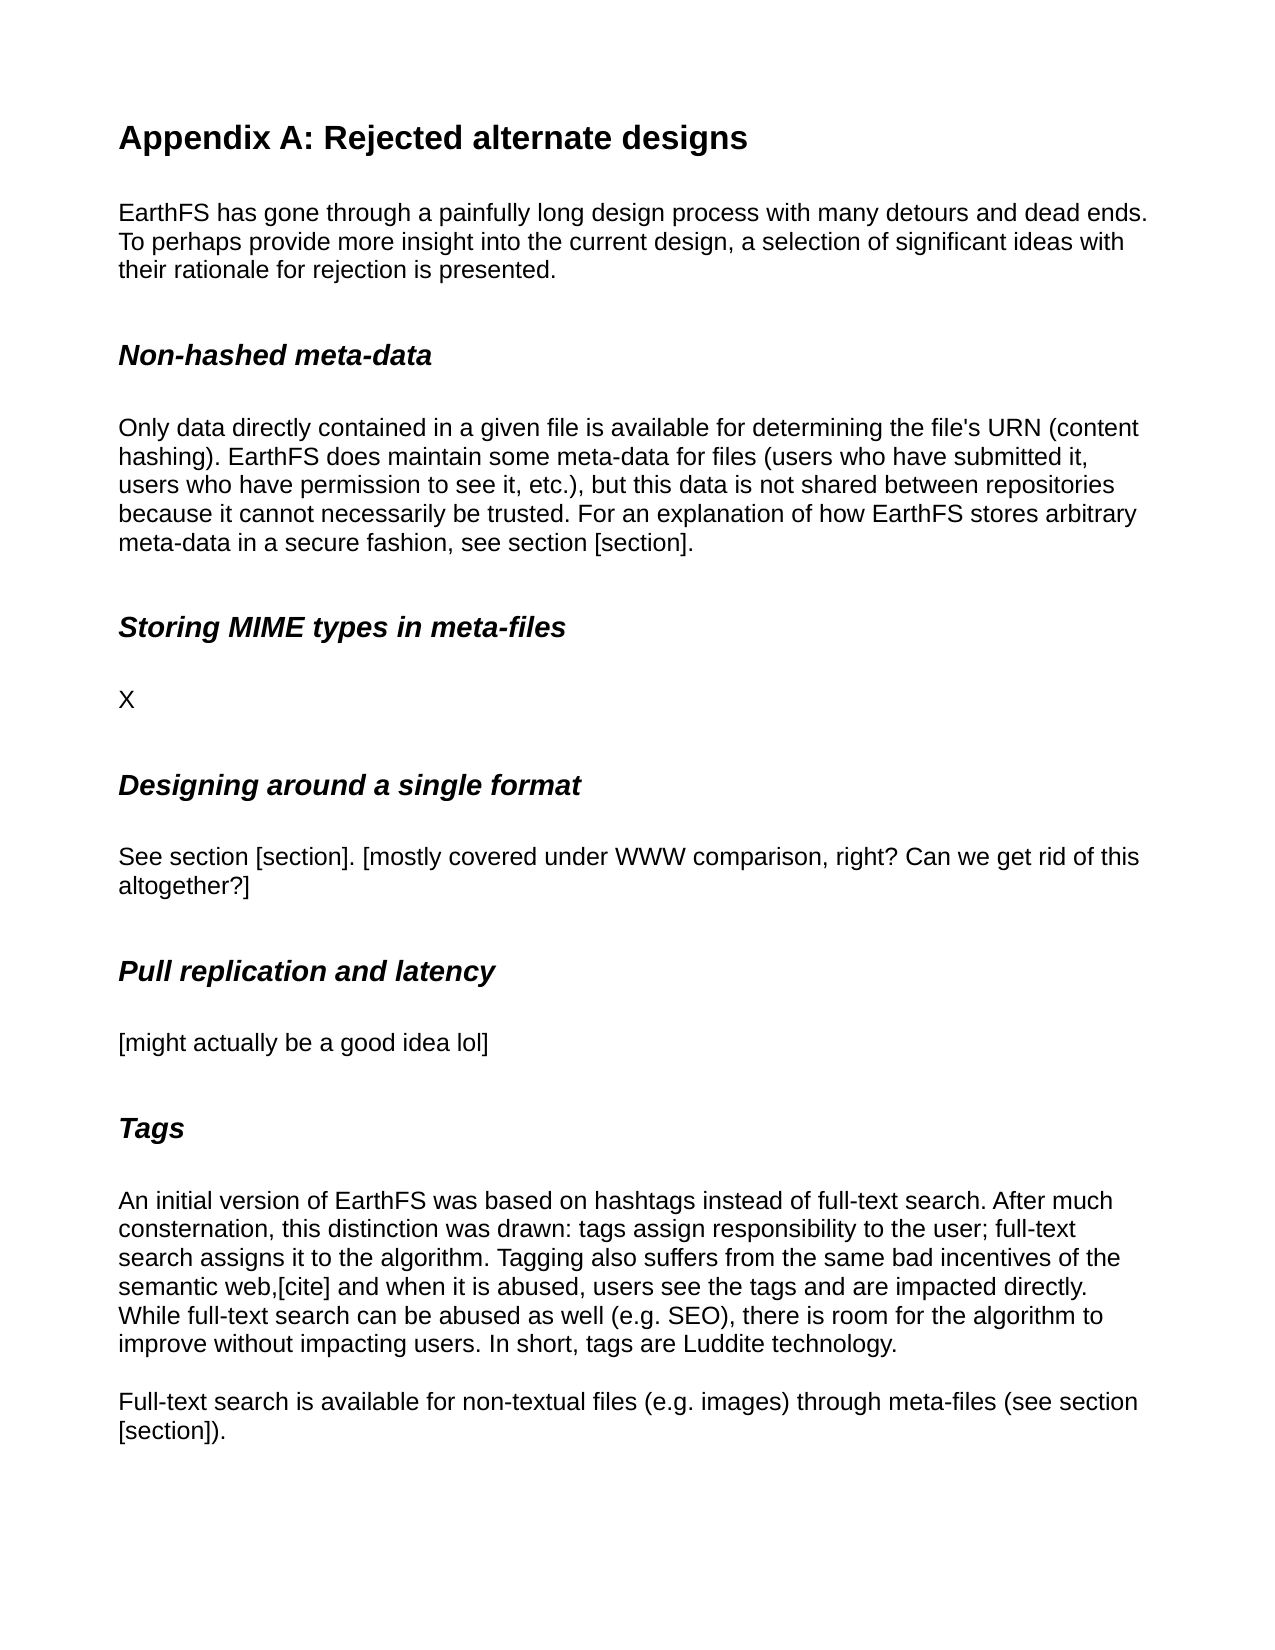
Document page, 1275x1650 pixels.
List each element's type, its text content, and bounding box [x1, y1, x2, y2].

text EarthFS has gone through a painfully long design process with many detours and dead ends. To perhaps provide more insight into the current design, a selection of significant ideas with their rationale for rejection is presented. [118, 198, 1157, 284]
subtitle Storing MIME types in meta-files [118, 610, 1157, 644]
text X [118, 685, 1157, 714]
text Only data directly contained in a given file is available for determining the file's URN (content hashing). EarthFS does maintain some meta-data for files (users who have submitted it, users who have permission to see it, etc.), but this data is not shared between repositories because it cannot necessarily be trusted. For an explanation of how EarthFS stores arbitrary meta-data in a secure fashion, see section [section]. [118, 413, 1157, 557]
subtitle Tags [118, 1111, 1157, 1144]
subtitle Appendix A: Rejected alternate designs [118, 118, 1157, 157]
subtitle Designing around a single format [118, 768, 1157, 801]
text An initial version of EarthFS was based on hashtags instead of full-text search. After much consternation, this distinction was drawn: tags assign responsibility to the user; full-text search assigns it to the algorithm. Tagging also suffers from the same bad incentives of the semantic web,[cite] and when it is abused, users see the tags and are impacted directly. While full-text search can be abused as well (e.g. SEO), there is room for the algorithm to improve without impacting users. In short, tags are Luddite technology. [118, 1186, 1157, 1358]
text Full-text search is available for non-textual files (e.g. images) through meta-files (see section [section]). [118, 1387, 1157, 1444]
subtitle Pull replication and latency [118, 954, 1157, 987]
text [might actually be a good idea lol] [118, 1028, 1157, 1057]
subtitle Non-hashed meta-data [118, 338, 1157, 372]
text See section [section]. [mostly covered under WWW comparison, right? Can we get rid of this altogether?] [118, 842, 1157, 900]
